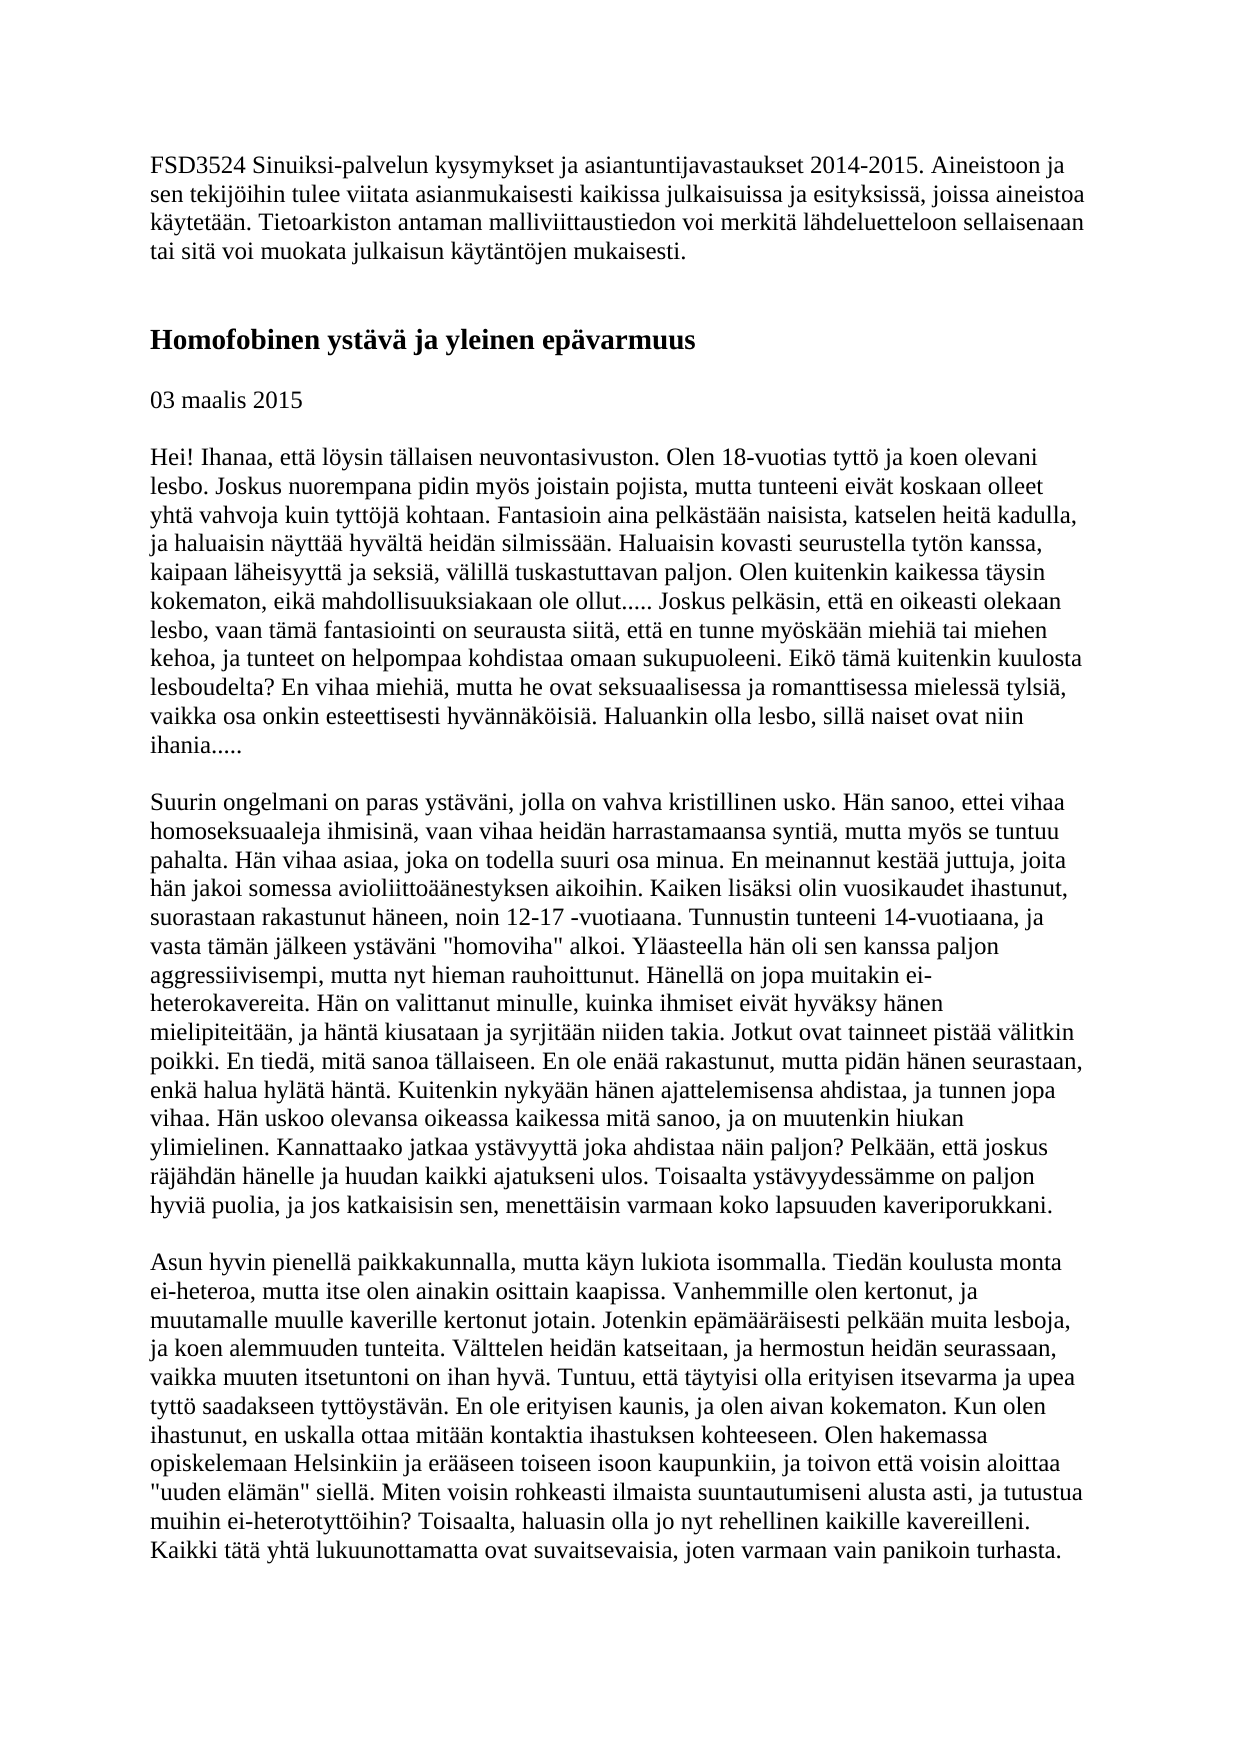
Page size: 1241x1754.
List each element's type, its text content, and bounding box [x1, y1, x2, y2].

text 03 maalis 2015 [150, 385, 1090, 413]
text FSD3524 Sinuiksi-palvelun kysymykset ja asiantuntijavastaukset 2014-2015. Aineistoon ja sen tekijöihin tulee viitata asianmukaisesti kaikissa julkaisuissa ja esityksissä, joissa aineistoa käytetään. Tietoarkiston antaman malliviittaustiedon voi merkitä lähdeluetteloon sellaisenaan tai sitä voi muokata julkaisun käytäntöjen mukaisesti. [150, 150, 1090, 265]
text Hei! Ihanaa, että löysin tällaisen neuvontasivuston. Olen 18-vuotias tyttö ja koen olevani lesbo. Joskus nuorempana pidin myös joistain pojista, mutta tunteeni eivät koskaan olleet yhtä vahvoja kuin tyttöjä kohtaan. Fantasioin aina pelkästään naisista, katselen heitä kadulla, ja haluaisin näyttää hyvältä heidän silmissään. Haluaisin kovasti seurustella tytön kanssa, kaipaan läheisyyttä ja seksiä, välillä tuskastuttavan paljon. Olen kuitenkin kaikessa täysin kokematon, eikä mahdollisuuksiakaan ole ollut..... Joskus pelkäsin, että en oikeasti olekaan lesbo, vaan tämä fantasiointi on seurausta siitä, että en tunne myöskään miehiä tai miehen kehoa, ja tunteet on helpompaa kohdistaa omaan sukupuoleeni. Eikö tämä kuitenkin kuulosta lesboudelta? En vihaa miehiä, mutta he ovat seksuaalisessa ja romanttisessa mielessä tylsiä, vaikka osa onkin esteettisesti hyvännäköisiä. Haluankin olla lesbo, sillä naiset ovat niin ihania..... Suurin ongelmani on paras ystäväni, jolla on vahva kristillinen usko. Hän sanoo, ettei vihaa homoseksuaaleja ihmisinä, vaan vihaa heidän harrastamaansa syntiä, mutta myös se tuntuu pahalta. Hän vihaa asiaa, joka on todella suuri osa minua. En meinannut kestää juttuja, joita hän jakoi somessa avioliittoäänestyksen aikoihin. Kaiken lisäksi olin vuosikaudet ihastunut, suorastaan rakastunut häneen, noin 12-17 -vuotiaana. Tunnustin tunteeni 14-vuotiaana, ja vasta tämän jälkeen ystäväni "homoviha" alkoi. Yläasteella hän oli sen kanssa paljon aggressiivisempi, mutta nyt hieman rauhoittunut. Hänellä on jopa muitakin ei-heterokavereita. Hän on valittanut minulle, kuinka ihmiset eivät hyväksy hänen mielipiteitään, ja häntä kiusataan ja syrjitään niiden takia. Jotkut ovat tainneet pistää välitkin poikki. En tiedä, mitä sanoa tällaiseen. En ole enää rakastunut, mutta pidän hänen seurastaan, enkä halua hylätä häntä. Kuitenkin nykyään hänen ajattelemisensa ahdistaa, ja tunnen jopa vihaa. Hän uskoo olevansa oikeassa kaikessa mitä sanoo, ja on muutenkin hiukan ylimielinen. Kannattaako jatkaa ystävyyttä joka ahdistaa näin paljon? Pelkään, että joskus räjähdän hänelle ja huudan kaikki ajatukseni ulos. Toisaalta ystävyydessämme on paljon hyviä puolia, ja jos katkaisisin sen, menettäisin varmaan koko lapsuuden kaveriporukkani. Asun hyvin pienellä paikkakunnalla, mutta käyn lukiota isommalla. Tiedän koulusta monta ei-heteroa, mutta itse olen ainakin osittain kaapissa. Vanhemmille olen kertonut, ja muutamalle muulle kaverille kertonut jotain. Jotenkin epämääräisesti pelkään muita lesboja, ja koen alemmuuden tunteita. Välttelen heidän katseitaan, ja hermostun heidän seurassaan, vaikka muuten itsetuntoni on ihan hyvä. Tuntuu, että täytyisi olla erityisen itsevarma ja upea tyttö saadakseen tyttöystävän. En ole erityisen kaunis, ja olen aivan kokematon. Kun olen ihastunut, en uskalla ottaa mitään kontaktia ihastuksen kohteeseen. Olen hakemassa opiskelemaan Helsinkiin ja erääseen toiseen isoon kaupunkiin, ja toivon että voisin aloittaa "uuden elämän" siellä. Miten voisin rohkeasti ilmaista suuntautumiseni alusta asti, ja tutustua muihin ei-heterotyttöihin? Toisaalta, haluasin olla jo nyt rehellinen kaikille kavereilleni. Kaikki tätä yhtä lukuunottamatta ovat suvaitsevaisia, joten varmaan vain panikoin turhasta. [150, 442, 1090, 1563]
text Homofobinen ystävä ja yleinen epävarmuus [150, 322, 1090, 356]
